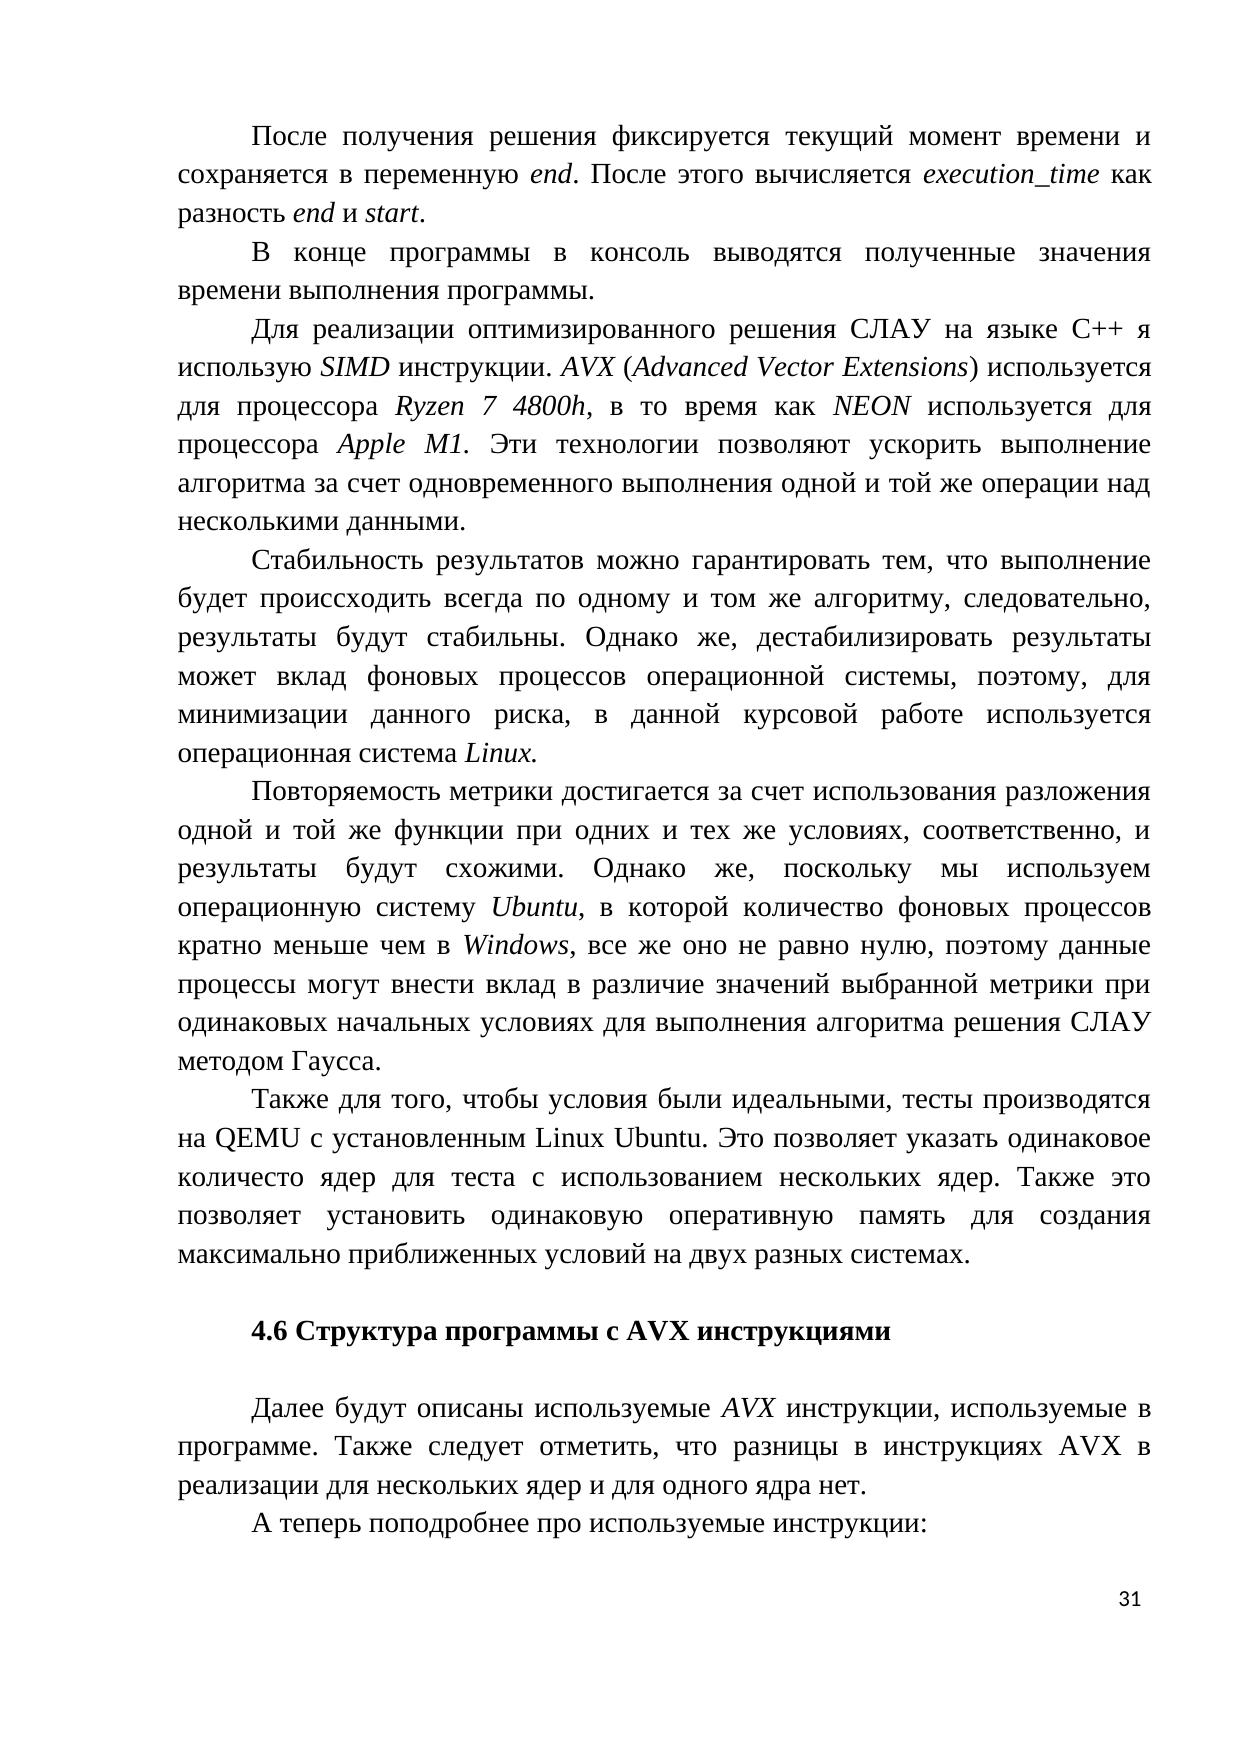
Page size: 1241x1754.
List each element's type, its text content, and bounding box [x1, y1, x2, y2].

text Далее будут описаны используемые AVX инструкции, используемые в программе. Также следует отметить, что разницы в инструкциях AVX в реализации для нескольких ядер и для одного ядра нет. [177, 1390, 1152, 1501]
text Повторяемость метрики достигается за счет использования разложения одной и той же функции при одних и тех же условиях, соответственно, и результаты будут схожими. Однако же, поскольку мы используем операционную систему Ubuntu, в которой количество фоновых процессов кратно меньше чем в Windows, все же оно не равно нулю, поэтому данные процессы могут внести вклад в различие значений выбранной метрики при одинаковых начальных условиях для выполнения алгоритма решения СЛАУ методом Гаусса. [177, 773, 1152, 1077]
text Для реализации оптимизированного решения СЛАУ на языке C++ я использую SIMD инструкции. AVX (Advanced Vector Extensions) используется для процессора Ryzen 7 4800h, в то время как NEON используется для процессора Apple M1. Эти технологии позволяют ускорить выполнение алгоритма за счет одновременного выполнения одной и той же операции над несколькими данными. [177, 311, 1152, 537]
text А теперь поподробнее про используемые инструкции: [177, 1506, 1152, 1539]
text После получения решения фиксируется текущий момент времени и сохраняется в переменную end. После этого вычисляется execution_time как разность end и start. [177, 118, 1152, 229]
text Также для того, чтобы условия были идеальными, тесты производятся на QEMU с установленным Linux Ubuntu. Это позволяет указать одинаковое количесто ядер для теста с использованием нескольких ядер. Также это позволяет установить одинаковую оперативную память для создания максимально приближенных условий на двух разных системах. [177, 1082, 1152, 1269]
subtitle 4.6 Структура программы с AVX инструкциями [177, 1313, 1152, 1346]
text В конце программы в консоль выводятся полученные значения времени выполнения программы. [177, 234, 1152, 306]
text Стабильность результатов можно гарантировать тем, что выполнение будет проиcсходить всегда по одному и том же алгоритму, следовательно, результаты будут стабильны. Однако же, дестабилизировать результаты может вклад фоновых процессов операционной системы, поэтому, для минимизации данного риска, в данной курсовой работе используется операционная система Linux. [177, 542, 1152, 768]
